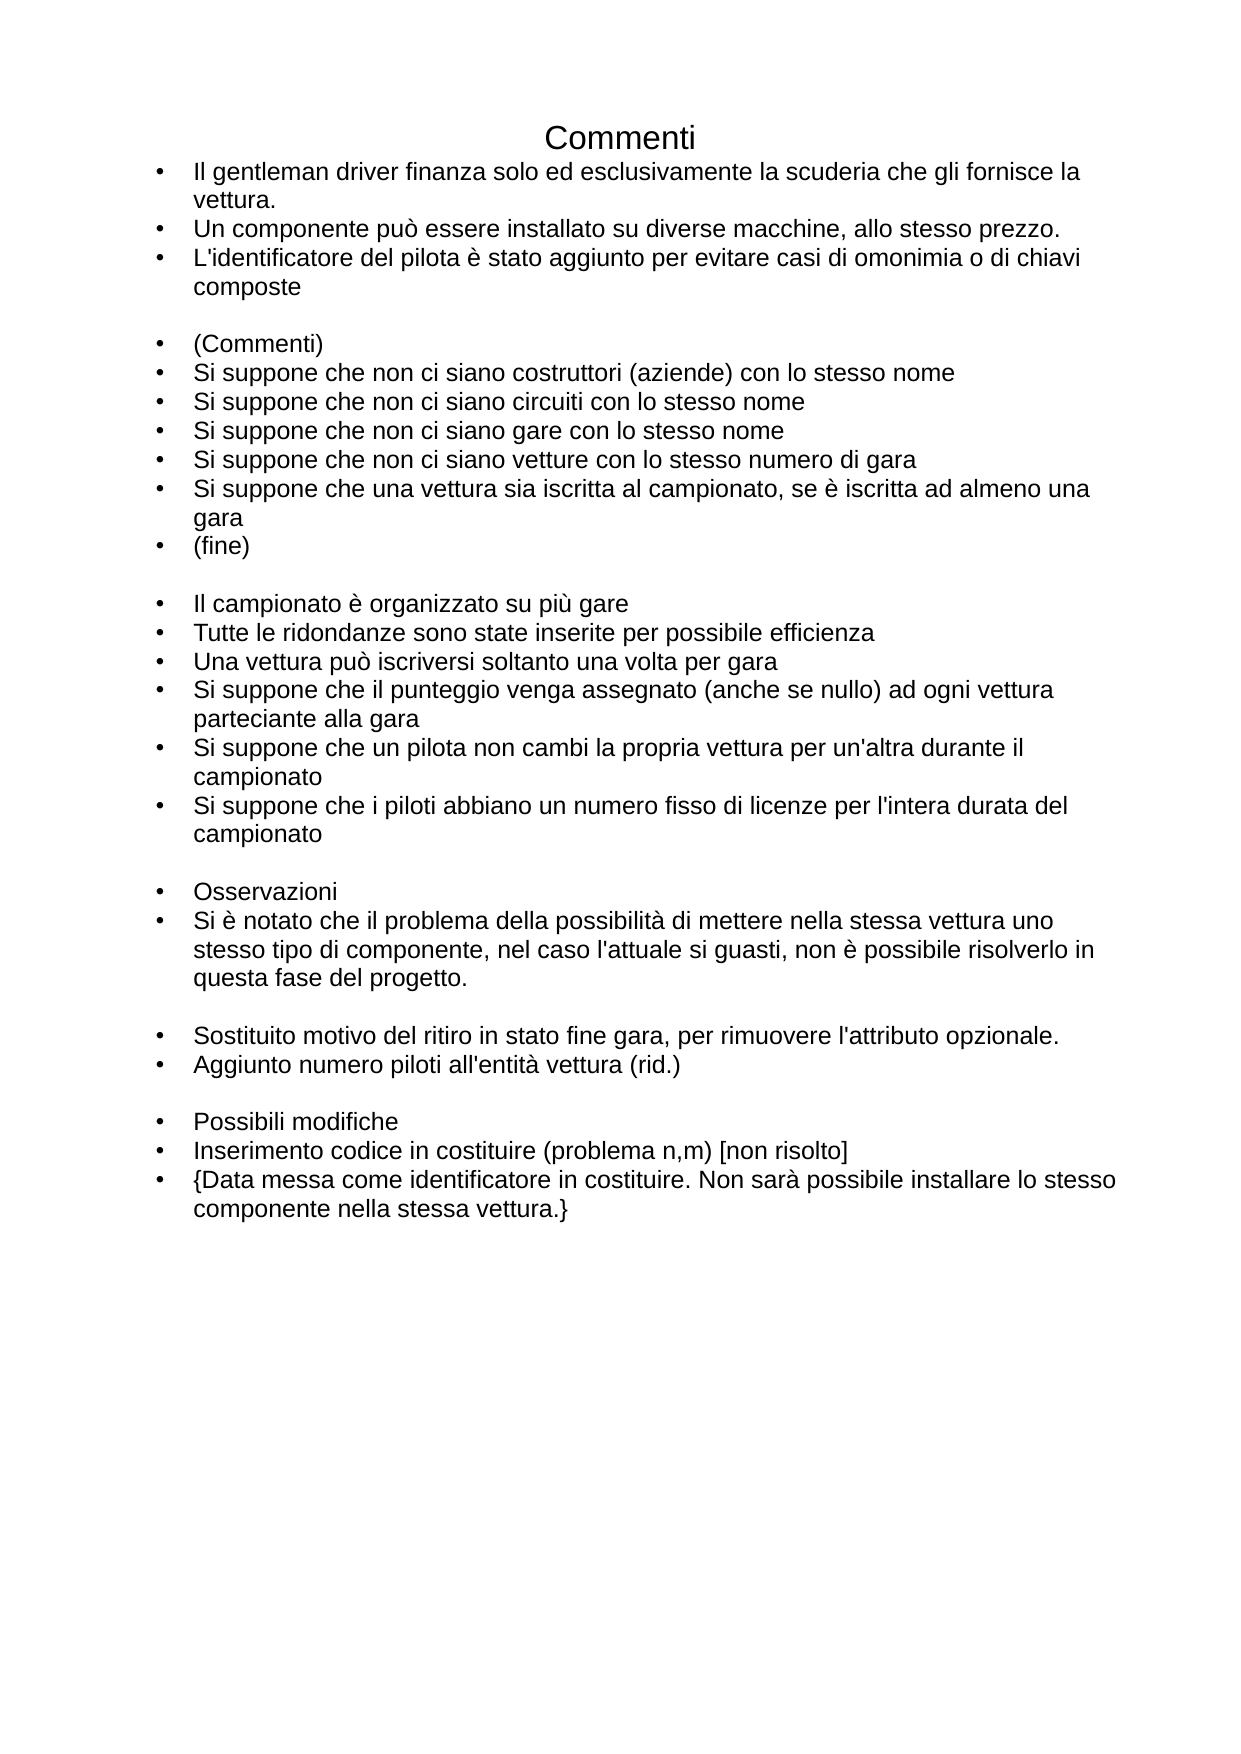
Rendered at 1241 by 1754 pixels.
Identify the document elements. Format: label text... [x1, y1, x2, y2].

list Si è notato che il problema della possibilità di mettere nella stessa vettura uno stesso tipo di componente, nel caso l'attuale si guasti, non è possibile risolverlo in questa fase del progetto. [156, 906, 1122, 992]
list Si suppone che non ci siano costruttori (aziende) con lo stesso nome [156, 358, 1122, 387]
list Sostituito motivo del ritiro in stato fine gara, per rimuovere l'attributo opzionale. [156, 1021, 1122, 1050]
list Si suppone che non ci siano vetture con lo stesso numero di gara [156, 445, 1122, 474]
list Possibili modifiche [156, 1107, 1122, 1136]
list {Data messa come identificatore in costituire. Non sarà possibile installare lo stesso componente nella stessa vettura.} [156, 1165, 1122, 1223]
list Osservazioni [156, 877, 1122, 906]
list (Commenti) [156, 329, 1122, 358]
list Si suppone che il punteggio venga assegnato (anche se nullo) ad ogni vettura parteciante alla gara [156, 675, 1122, 733]
list Si suppone che non ci siano gare con lo stesso nome [156, 416, 1122, 445]
list (fine) [156, 531, 1122, 560]
list Il campionato è organizzato su più gare [156, 589, 1122, 618]
list Si suppone che non ci siano circuiti con lo stesso nome [156, 387, 1122, 416]
list L'identificatore del pilota è stato aggiunto per evitare casi di omonimia o di chiavi composte [156, 243, 1122, 301]
list Una vettura può iscriversi soltanto una volta per gara [156, 647, 1122, 675]
list Aggiunto numero piloti all'entità vettura (rid.) [156, 1050, 1122, 1079]
list Il gentleman driver finanza solo ed esclusivamente la scuderia che gli fornisce la vettura. [156, 157, 1122, 214]
list Inserimento codice in costituire (problema n,m) [non risolto] [156, 1136, 1122, 1165]
list Un componente può essere installato su diverse macchine, allo stesso prezzo. [156, 214, 1122, 243]
list Si suppone che un pilota non cambi la propria vettura per un'altra durante il campionato [156, 733, 1122, 791]
list Tutte le ridondanze sono state inserite per possibile efficienza [156, 618, 1122, 647]
list Si suppone che una vettura sia iscritta al campionato, se è iscritta ad almeno una gara [156, 474, 1122, 531]
text Commenti [118, 118, 1122, 157]
list Si suppone che i piloti abbiano un numero fisso di licenze per l'intera durata del campionato [156, 791, 1122, 848]
